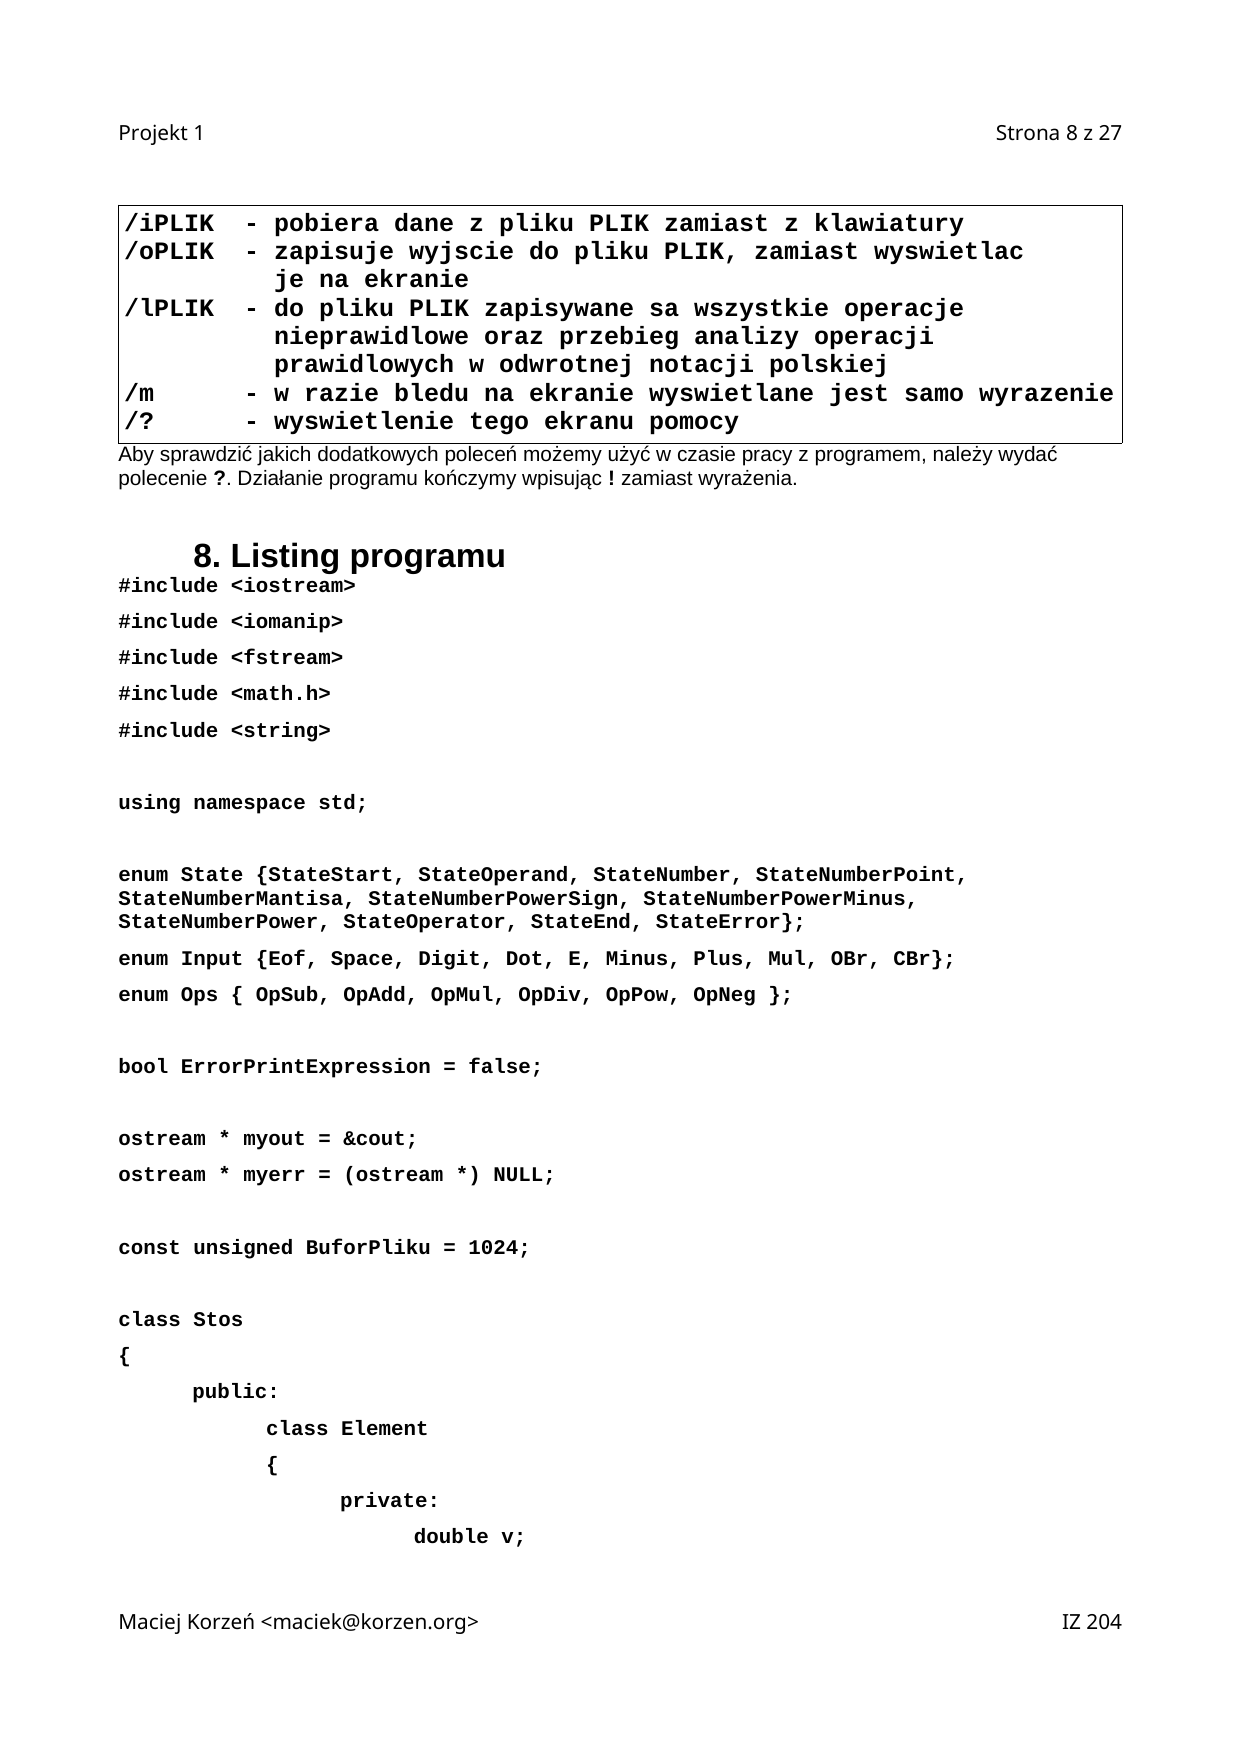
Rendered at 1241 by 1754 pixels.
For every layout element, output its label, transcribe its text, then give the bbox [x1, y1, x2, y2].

text class Stos [118, 1309, 1122, 1333]
text public: [118, 1381, 1122, 1405]
text enum State {StateStart, StateOperand, StateNumber, StateNumberPoint, StateNumberMantisa, StateNumberPowerSign, StateNumberPowerMinus, StateNumberPower, StateOperator, StateEnd, StateError}; [118, 864, 1122, 935]
text #include <iomanip> [118, 611, 1122, 635]
subtitle 8. Listing programu [156, 537, 1122, 575]
text const unsigned BuforPliku = 1024; [118, 1237, 1122, 1260]
text ostream * myerr = (ostream *) NULL; [118, 1164, 1122, 1188]
text private: [118, 1490, 1122, 1513]
text #include <string> [118, 719, 1122, 743]
text #include <math.h> [118, 683, 1122, 707]
table_header /iPLIK - pobiera dane z pliku PLIK zamiast z klawiatury /oPLIK - zapisuje wyjscie do pliku PLIK, zamiast wyswietlac je na ekranie /lPLIK - do pliku PLIK zapisywane sa wszystkie operacje nieprawidlowe oraz przebieg analizy operacji prawidlowych w odwrotnej notacji polskiej /m - w razie bledu na ekranie wyswietlane jest samo wyrazenie /? - wyswietlenie tego ekranu pomocy [119, 206, 1122, 443]
text { [118, 1345, 1122, 1369]
text ostream * myout = &cout; [118, 1128, 1122, 1152]
text { [118, 1454, 1122, 1477]
text using namespace std; [118, 792, 1122, 816]
text #include <iostream> [118, 575, 1122, 599]
text Aby sprawdzić jakich dodatkowych poleceń możemy użyć w czasie pracy z programem, należy wydać polecenie ?. Działanie programu kończymy wpisując ! zamiast wyrażenia. [118, 444, 1122, 489]
text enum Ops { OpSub, OpAdd, OpMul, OpDiv, OpPow, OpNeg }; [118, 984, 1122, 1007]
text double v; [118, 1526, 1122, 1549]
text #include <fstream> [118, 647, 1122, 671]
text bool ErrorPrintExpression = false; [118, 1056, 1122, 1080]
text enum Input {Eof, Space, Digit, Dot, E, Minus, Plus, Mul, OBr, CBr}; [118, 948, 1122, 971]
text class Element [118, 1417, 1122, 1441]
